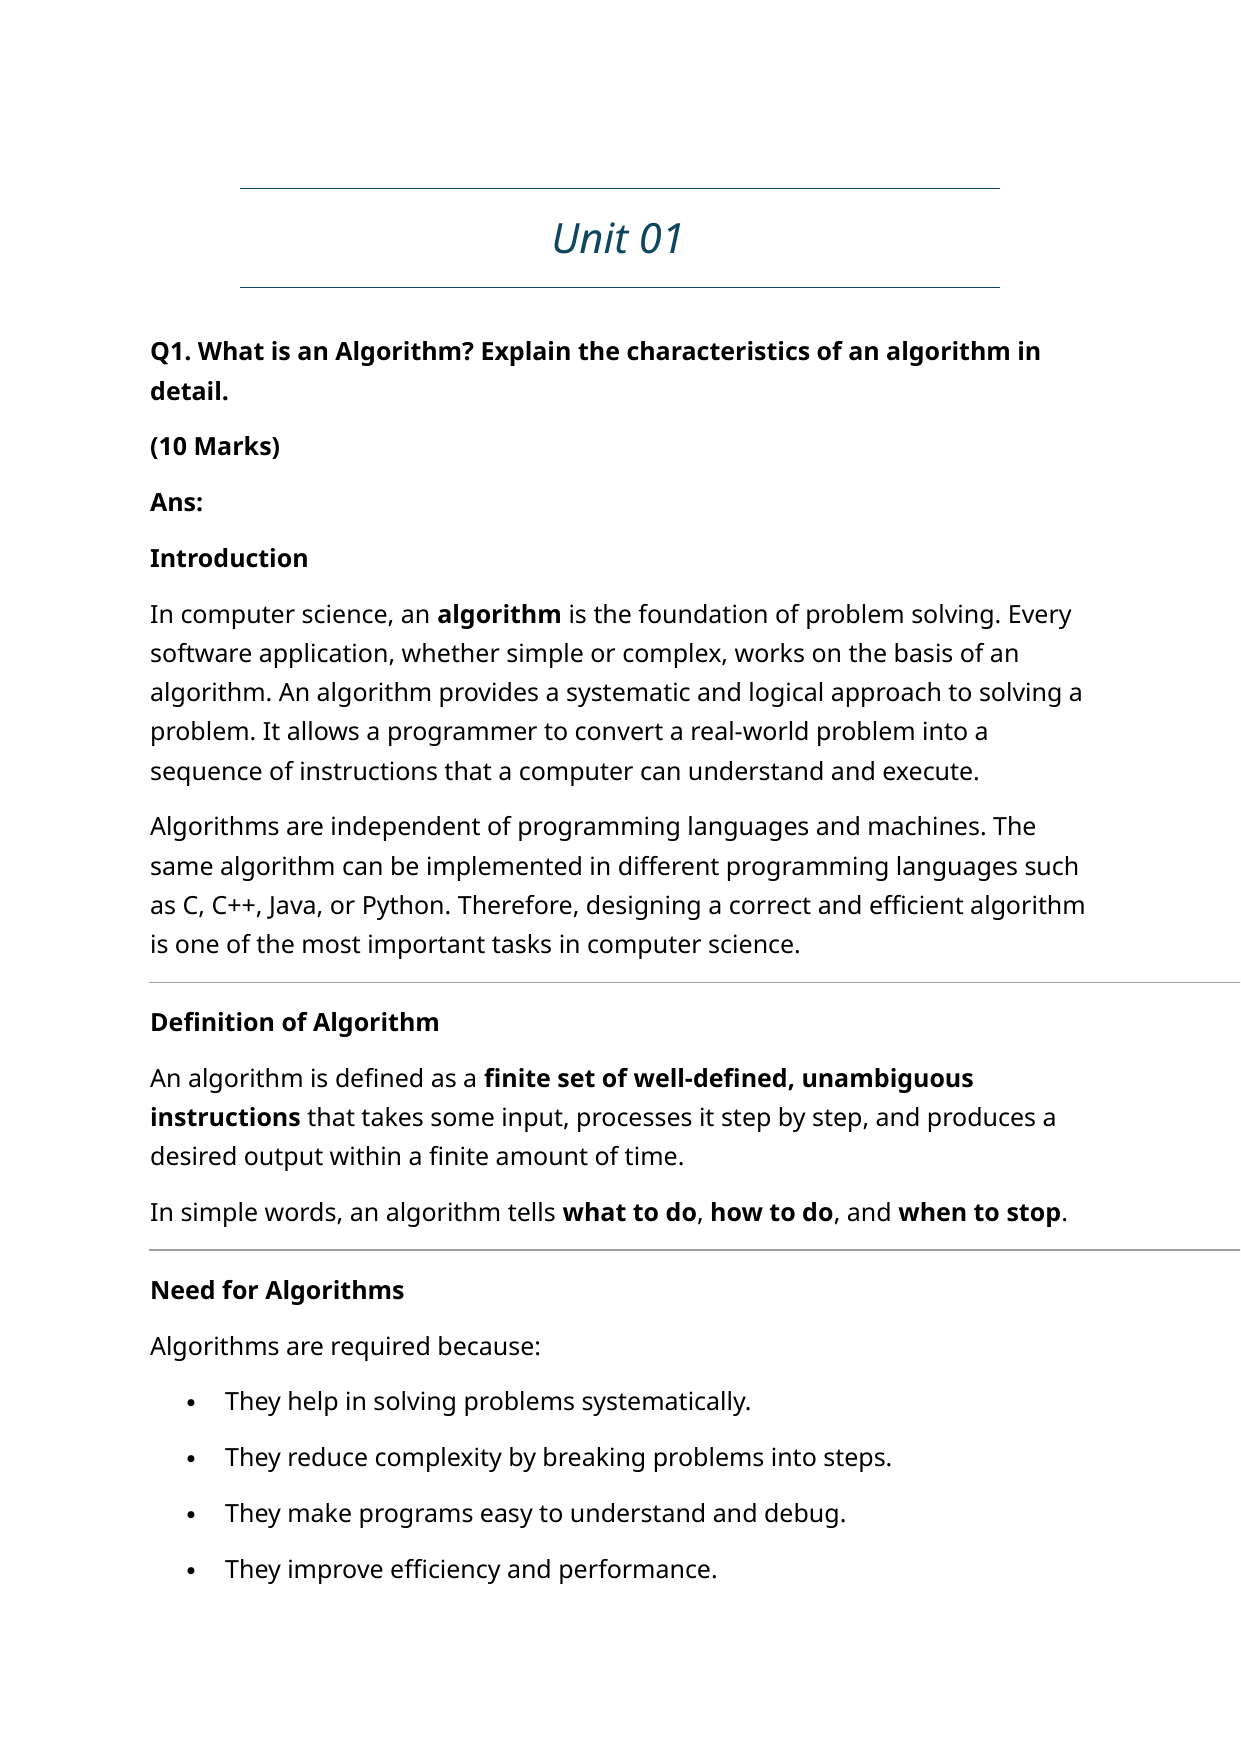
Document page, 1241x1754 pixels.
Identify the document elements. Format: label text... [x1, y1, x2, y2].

list They improve efficiency and performance. [187, 1551, 1090, 1586]
list They make programs easy to understand and debug. [187, 1496, 1090, 1530]
text Algorithms are independent of programming languages and machines. The same algorithm can be implemented in different programming languages such as C, C++, Java, or Python. Therefore, designing a correct and efficient algorithm is one of the most important tasks in computer science. [150, 809, 1090, 961]
text Ans: [150, 485, 1090, 519]
text Algorithms are required because: [150, 1328, 1090, 1362]
text Definition of Algorithm [150, 1004, 1090, 1038]
text (10 Marks) [150, 429, 1090, 463]
text Need for Algorithms [150, 1272, 1090, 1306]
text Unit 01 [240, 189, 1000, 287]
list They reduce complexity by breaking problems into steps. [187, 1440, 1090, 1474]
text An algorithm is defined as a finite set of well-defined, unambiguous instructions that takes some input, processes it step by step, and produces a desired output within a finite amount of time. [150, 1060, 1090, 1173]
text In computer science, an algorithm is the foundation of problem solving. Every software application, whether simple or complex, works on the basis of an algorithm. An algorithm provides a systematic and logical approach to solving a problem. It allows a programmer to convert a real-world problem into a sequence of instructions that a computer can understand and execute. [150, 596, 1090, 787]
text Q1. What is an Algorithm? Explain the characteristics of an algorithm in detail. [150, 334, 1090, 407]
list They help in solving problems systematically. [187, 1384, 1090, 1418]
text Introduction [150, 541, 1090, 575]
text In simple words, an algorithm tells what to do, how to do, and when to stop. [150, 1194, 1090, 1228]
